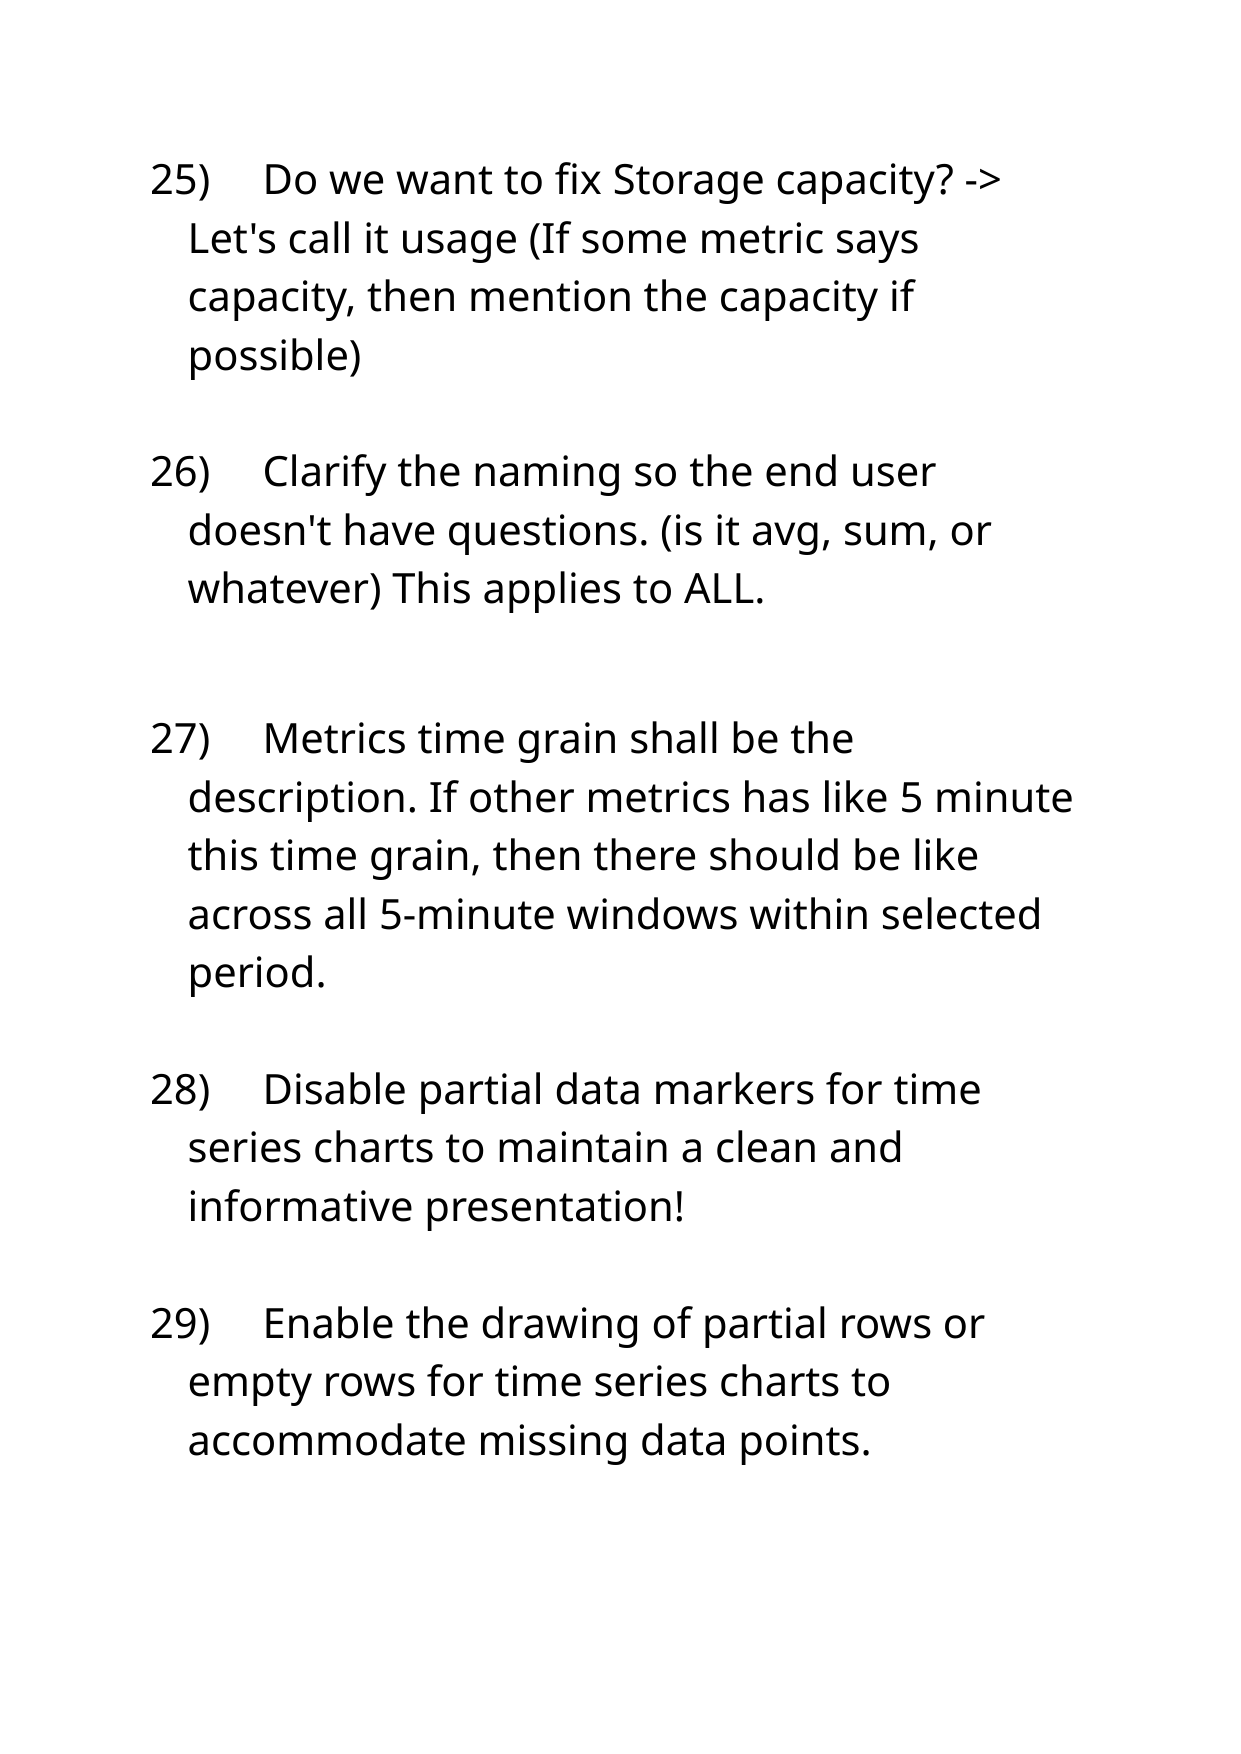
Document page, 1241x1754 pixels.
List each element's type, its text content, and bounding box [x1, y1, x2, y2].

list Enable the drawing of partial rows or empty rows for time series charts to accommodate missing data points. [150, 1294, 1090, 1467]
list Do we want to fix Storage capacity? -> Let's call it usage (If some metric says capacity, then mention the capacity if possible) [150, 150, 1090, 382]
list Disable partial data markers for time series charts to maintain a clean and informative presentation! [150, 1060, 1090, 1233]
list Clarify the naming so the end user doesn't have questions. (is it avg, sum, or whatever) This applies to ALL. [150, 442, 1090, 616]
list Metrics time grain shall be the description. If other metrics has like 5 minute this time grain, then there should be like across all 5-minute windows within selected period. [150, 709, 1090, 1000]
